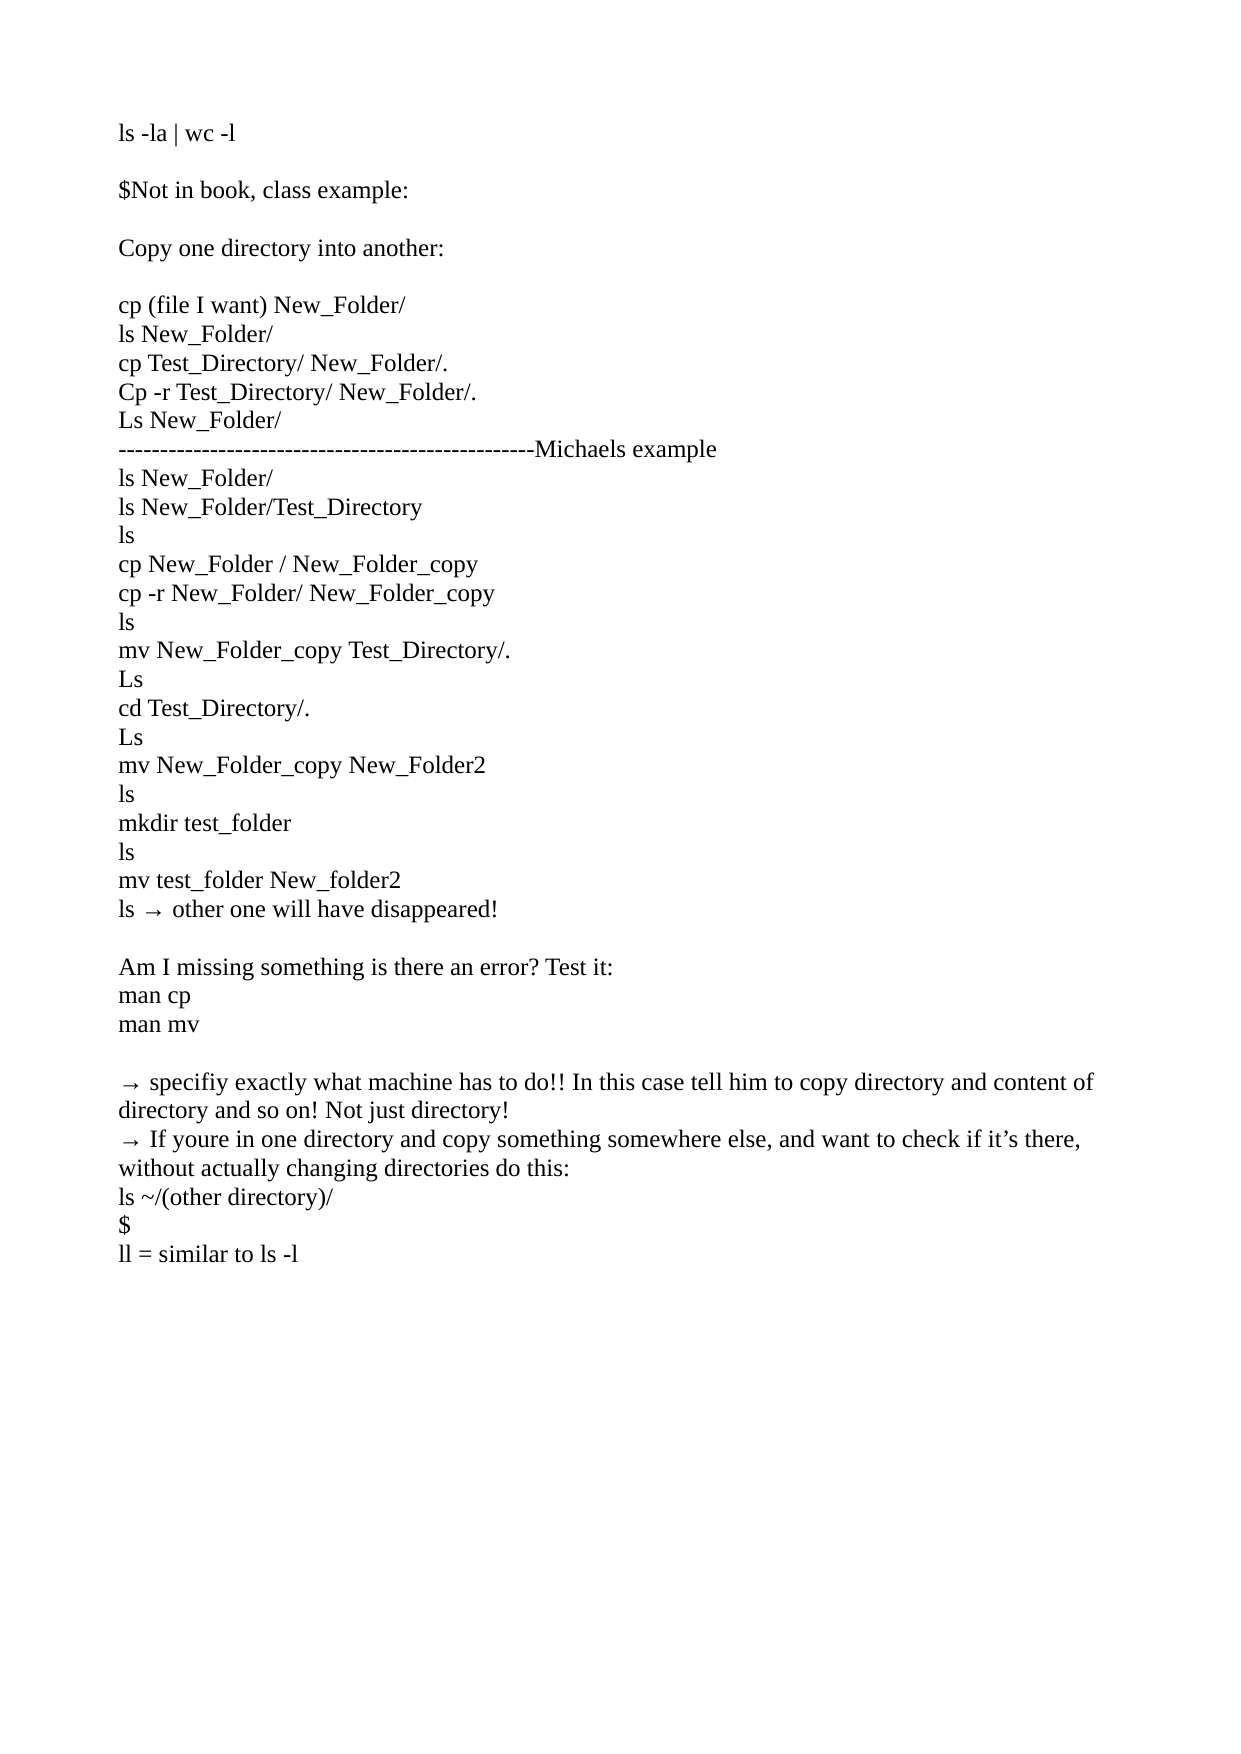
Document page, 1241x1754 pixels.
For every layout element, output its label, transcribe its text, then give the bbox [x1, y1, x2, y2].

text mv New_Folder_copy New_Folder2 [118, 751, 1122, 779]
text cp (file I want) New_Folder/ [118, 291, 1122, 319]
text Ls [118, 664, 1122, 693]
text man mv [118, 1009, 1122, 1038]
text ls → other one will have disappeared! [118, 894, 1122, 923]
text ls New_Folder/ [118, 319, 1122, 348]
text ls New_Folder/ [118, 463, 1122, 492]
text → specifiy exactly what machine has to do!! In this case tell him to copy directory and content of directory and so on! Not just directory! [118, 1067, 1122, 1124]
text ls ~/(other directory)/ [118, 1182, 1122, 1211]
text ls [118, 521, 1122, 549]
text --------------------------------------------------Michaels example [118, 434, 1122, 463]
text ls -la | wc -l [118, 118, 1122, 147]
text man cp [118, 981, 1122, 1009]
text Copy one directory into another: [118, 233, 1122, 262]
text ls [118, 779, 1122, 808]
text Cp -r Test_Directory/ New_Folder/. [118, 377, 1122, 406]
text Am I missing something is there an error? Test it: [118, 952, 1122, 981]
text ll = similar to ls -l [118, 1239, 1122, 1268]
text cd Test_Directory/. [118, 693, 1122, 722]
text ls [118, 837, 1122, 866]
text cp -r New_Folder/ New_Folder_copy [118, 578, 1122, 607]
text mkdir test_folder [118, 808, 1122, 837]
text Ls New_Folder/ [118, 406, 1122, 434]
text ls New_Folder/Test_Directory [118, 492, 1122, 521]
text $ [118, 1211, 1122, 1239]
text mv test_folder New_folder2 [118, 866, 1122, 894]
text cp Test_Directory/ New_Folder/. [118, 348, 1122, 377]
text → If youre in one directory and copy something somewhere else, and want to check if it’s there, without actually changing directories do this: [118, 1124, 1122, 1182]
text ls [118, 607, 1122, 636]
text cp New_Folder / New_Folder_copy [118, 549, 1122, 578]
text $Not in book, class example: [118, 176, 1122, 204]
text mv New_Folder_copy Test_Directory/. [118, 636, 1122, 664]
text Ls [118, 722, 1122, 751]
